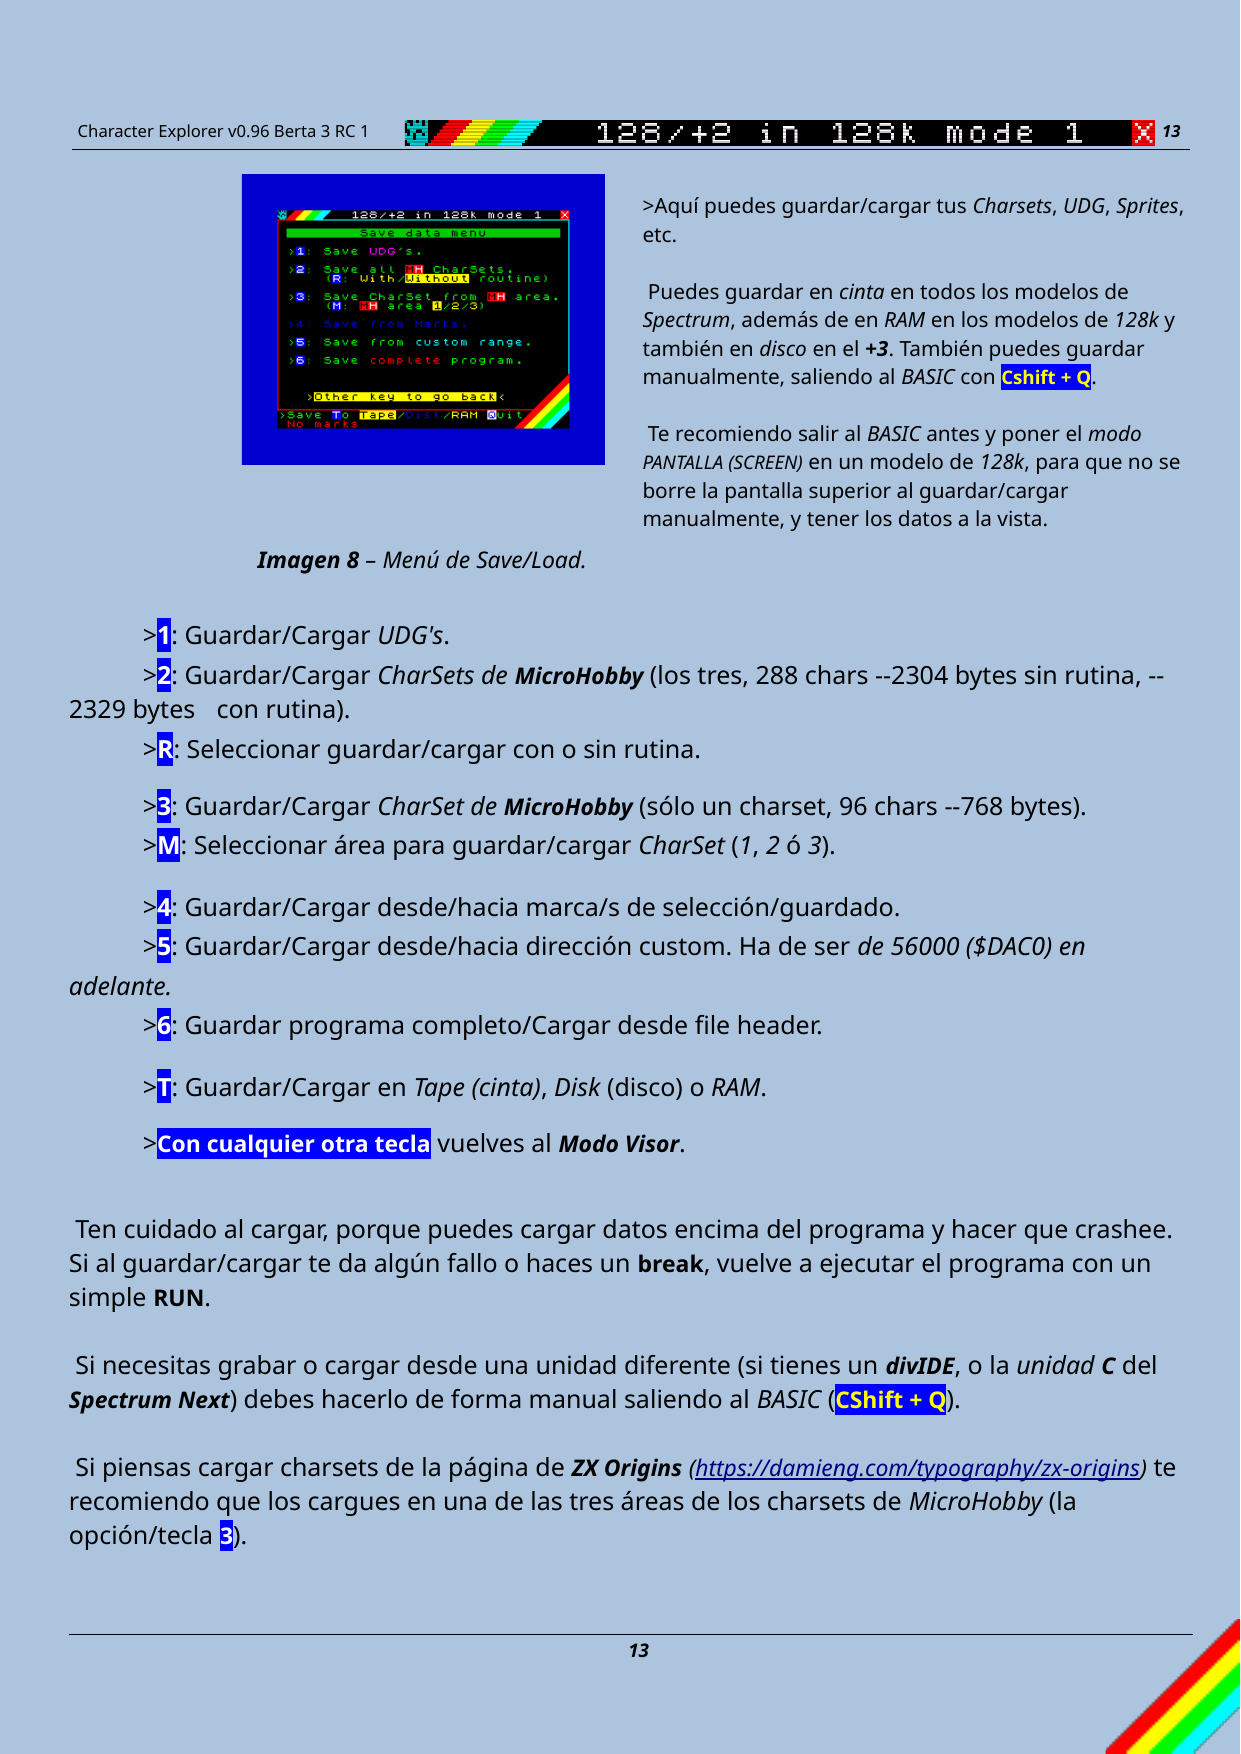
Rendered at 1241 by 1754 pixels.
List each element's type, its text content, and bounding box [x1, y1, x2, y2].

text >2: Guardar/Cargar CharSets de MicroHobby (los tres, 288 chars --2304 bytes sin rutina, --2329 bytes con rutina). [69, 658, 1193, 726]
table_header [210, 169, 636, 538]
text >R: Seleccionar guardar/cargar con o sin rutina. [69, 732, 1193, 766]
text >6: Guardar programa completo/Cargar desde file header. [69, 1007, 1193, 1041]
table_header >Aquí puedes guardar/cargar tus Charsets, UDG, Sprites, etc. Puedes guardar en cinta en todos los modelos de Spectrum, además de en RAM en los modelos de 128k y también en disco en el +3. También puedes guardar manualmente, saliendo al BASIC con Cshift + Q. Te recomiendo salir al BASIC antes y poner el modo PANTALLA (SCREEN) en un modelo de 128k, para que no se borre la pantalla superior al guardar/cargar manualmente, y tener los datos a la vista. [636, 169, 1193, 538]
picture [1105, 1619, 1241, 1754]
picture [241, 174, 605, 465]
table_cell Imagen 8 – Menú de Save/Load. [210, 539, 636, 584]
text >5: Guardar/Cargar desde/hacia dirección custom. Ha de ser de 56000 ($DAC0) en adelante. [69, 929, 1193, 1002]
text >M: Seleccionar área para guardar/cargar CharSet (1, 2 ó 3). [69, 828, 1193, 862]
text >1: Guardar/Cargar UDG's. [69, 618, 1193, 652]
table_cell [69, 539, 210, 584]
table_header [69, 169, 210, 538]
text >3: Guardar/Cargar CharSet de MicroHobby (sólo un charset, 96 chars --768 bytes). [69, 789, 1193, 823]
text Ten cuidado al cargar, porque puedes cargar datos encima del programa y hacer que crashee. Si al guardar/cargar te da algún fallo o haces un break, vuelve a ejecutar el programa con un simple RUN. [69, 1211, 1193, 1313]
text >T: Guardar/Cargar en Tape (cinta), Disk (disco) o RAM. [69, 1069, 1193, 1103]
text Si piensas cargar charsets de la página de ZX Origins (https://damieng.com/typography/zx-origins) te recomiendo que los cargues en una de las tres áreas de los charsets de MicroHobby (la opción/tecla 3). [69, 1450, 1193, 1552]
table_cell [636, 539, 1193, 584]
picture [404, 120, 1155, 146]
text >Con cualquier otra tecla vuelves al Modo Visor. [69, 1126, 1193, 1160]
text >4: Guardar/Cargar desde/hacia marca/s de selección/guardado. [69, 890, 1193, 924]
text Si necesitas grabar o cargar desde una unidad diferente (si tienes un divIDE, o la unidad C del Spectrum Next) debes hacerlo de forma manual saliendo al BASIC (CShift + Q). [69, 1347, 1193, 1416]
